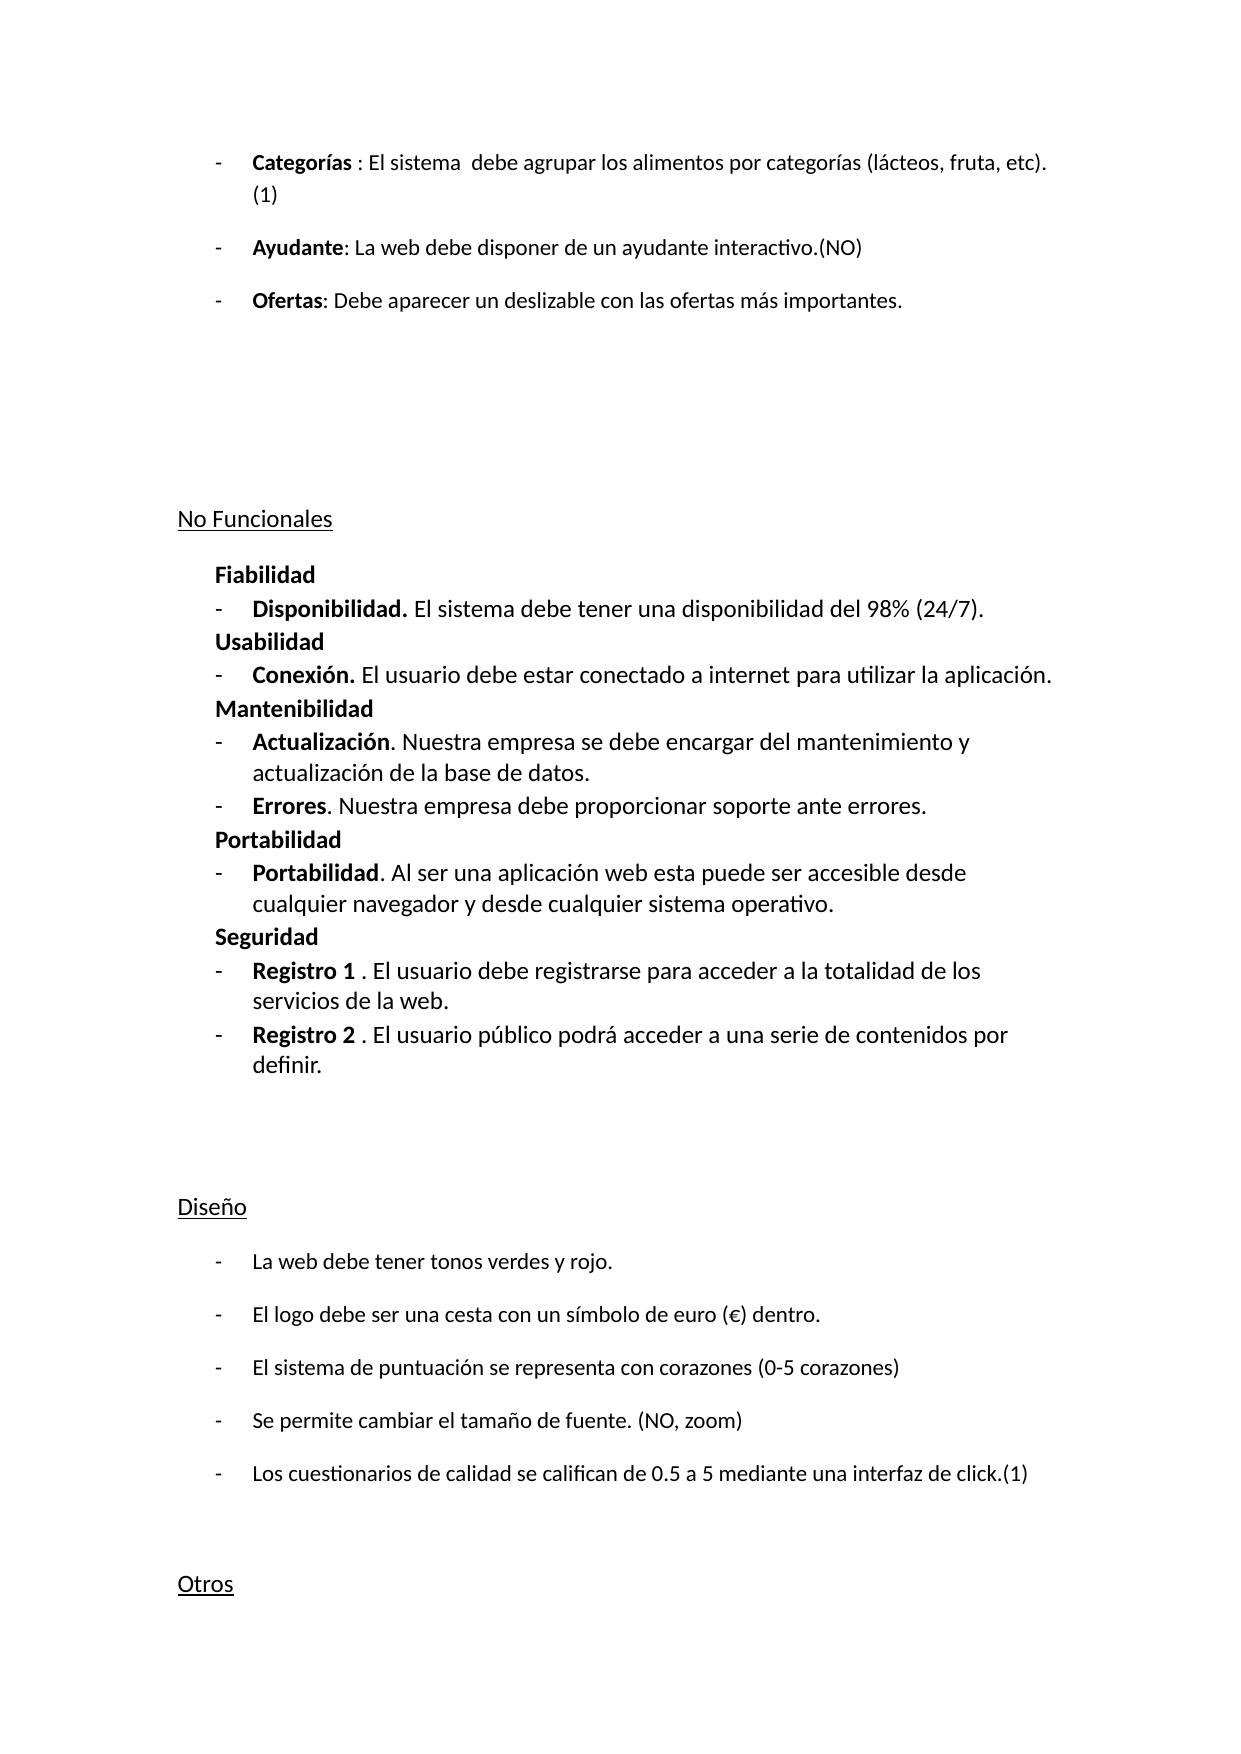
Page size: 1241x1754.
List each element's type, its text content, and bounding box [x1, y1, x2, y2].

text Otros [177, 1568, 1063, 1599]
list Registro 2 . El usuario público podrá acceder a una serie de contenidos por definir. [215, 1019, 1063, 1080]
text Fiabilidad [177, 559, 1063, 590]
list Disponibilidad. El sistema debe tener una disponibilidad del 98% (24/7). [215, 593, 1063, 623]
list Ofertas: Debe aparecer un deslizable con las ofertas más importantes. [215, 286, 1063, 314]
text No Funcionales [177, 503, 1063, 534]
list Los cuestionarios de calidad se califican de 0.5 a 5 mediante una interfaz de click.(1) [215, 1459, 1063, 1487]
list Se permite cambiar el tamaño de fuente. (NO, zoom) [215, 1406, 1063, 1434]
list Registro 1 . El usuario debe registrarse para acceder a la totalidad de los servicios de la web. [215, 955, 1063, 1016]
text Seguridad [215, 921, 1063, 952]
text Portabilidad [215, 824, 1063, 854]
list El logo debe ser una cesta con un símbolo de euro (€) dentro. [215, 1300, 1063, 1328]
text Diseño [177, 1191, 1063, 1222]
list Categorías : El sistema debe agrupar los alimentos por categorías (lácteos, fruta, etc).(1) [215, 148, 1063, 208]
text Usabilidad [215, 626, 1063, 657]
list Actualización. Nuestra empresa se debe encargar del mantenimiento y actualización de la base de datos. [215, 727, 1063, 788]
list La web debe tener tonos verdes y rojo. [215, 1247, 1063, 1275]
list Errores. Nuestra empresa debe proporcionar soporte ante errores. [215, 791, 1063, 821]
list Portabilidad. Al ser una aplicación web esta puede ser accesible desde cualquier navegador y desde cualquier sistema operativo. [215, 857, 1063, 918]
list Conexión. El usuario debe estar conectado a internet para utilizar la aplicación. [215, 660, 1063, 690]
list Ayudante: La web debe disponer de un ayudante interactivo.(NO) [215, 233, 1063, 261]
list El sistema de puntuación se representa con corazones (0-5 corazones) [215, 1353, 1063, 1381]
text Mantenibilidad [215, 693, 1063, 724]
